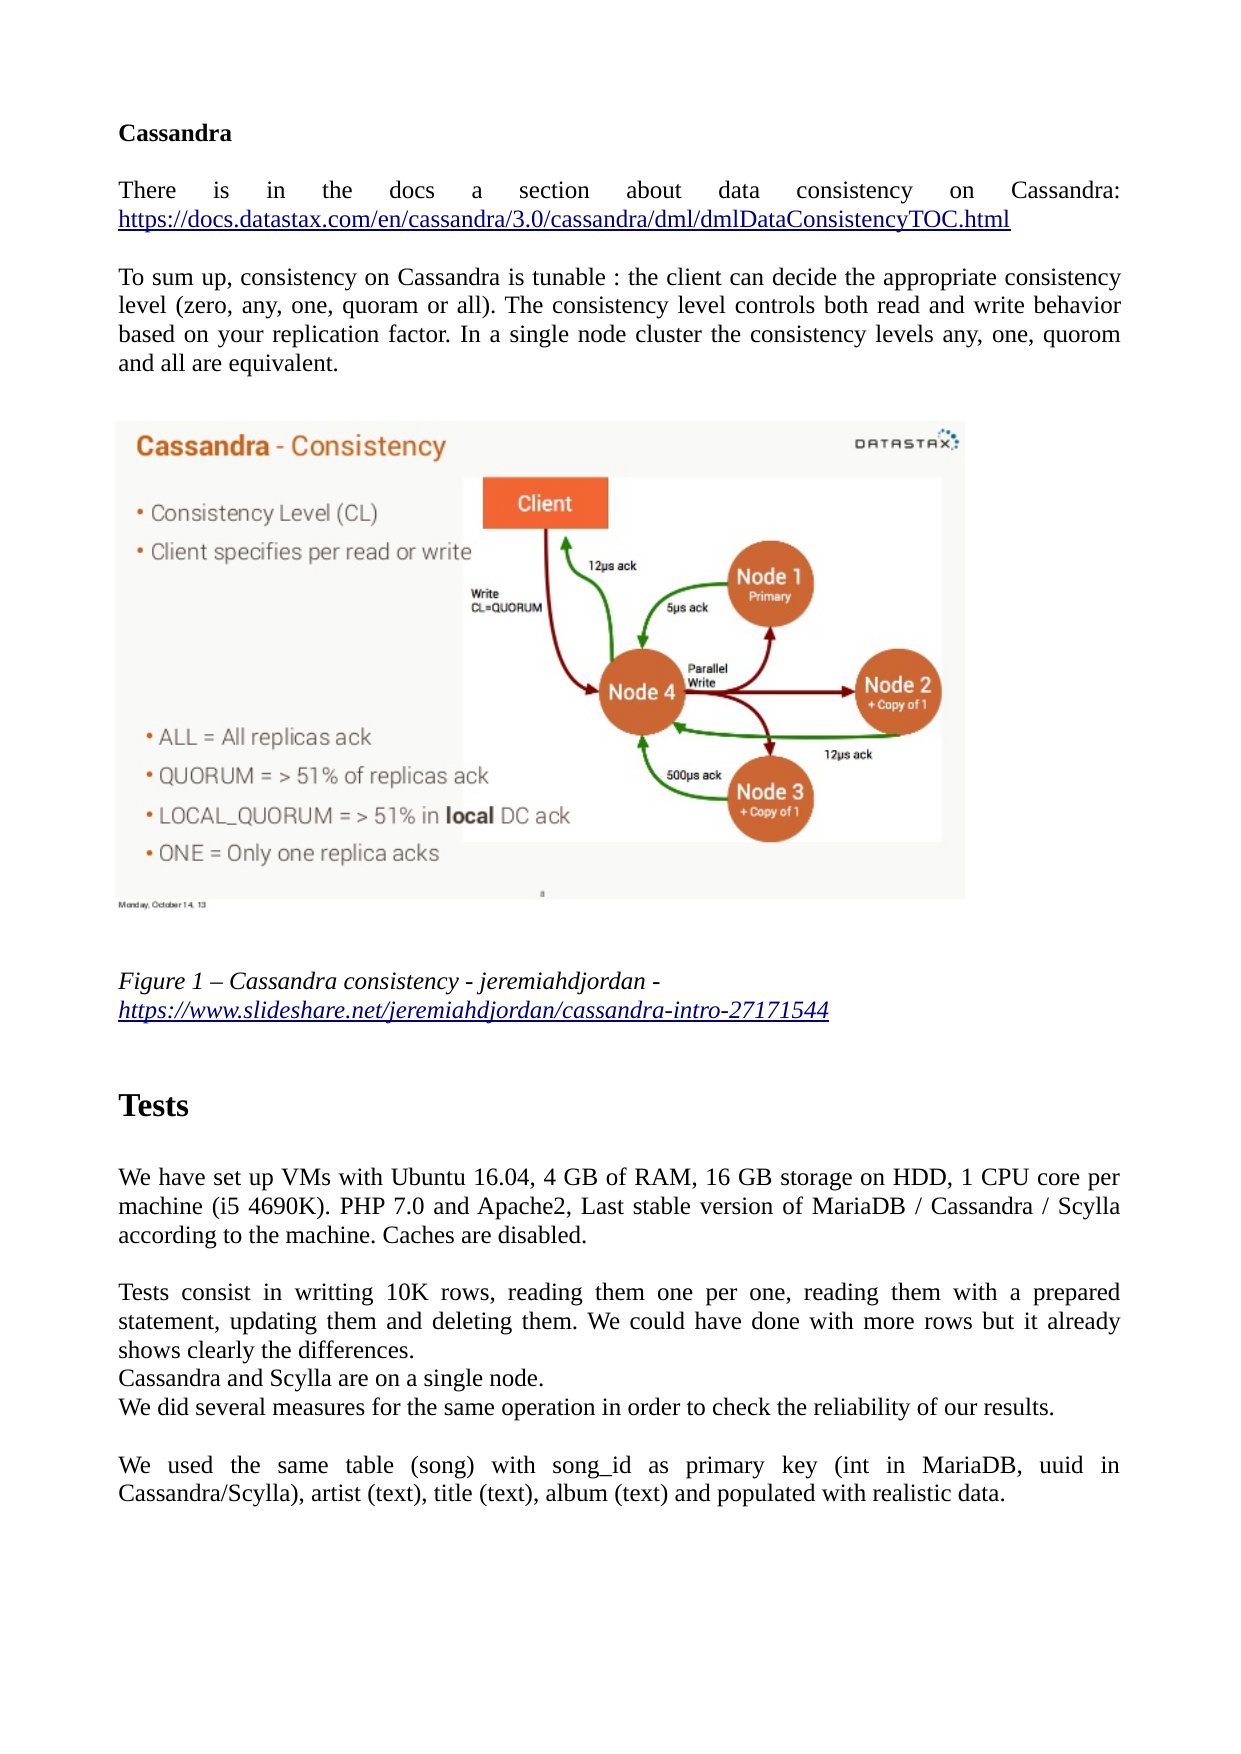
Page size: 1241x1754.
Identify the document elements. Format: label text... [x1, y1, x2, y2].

text To sum up, consistency on Cassandra is tunable : the client can decide the appropriate consistency level (zero, any, one, quoram or all). The consistency level controls both read and write behavior based on your replication factor. In a single node cluster the consistency levels any, one, quorom and all are equivalent. [118, 262, 1122, 377]
subtitle Figure 1 – Cassandra consistency - jeremiahdjordan - https://www.slideshare.net/jeremiahdjordan/cassandra-intro-27171544 [118, 966, 1122, 1024]
text We have set up VMs with Ubuntu 16.04, 4 GB of RAM, 16 GB storage on HDD, 1 CPU core per machine (i5 4690K). PHP 7.0 and Apache2, Last stable version of MariaDB / Cassandra / Scylla according to the machine. Caches are disabled. [118, 1162, 1122, 1248]
text We used the same table (song) with song_id as primary key (int in MariaDB, uuid in Cassandra/Scylla), artist (text), title (text), album (text) and populated with realistic data. [118, 1450, 1122, 1507]
text Cassandra [118, 118, 1122, 147]
text Cassandra and Scylla are on a single node. [118, 1363, 1122, 1392]
text Tests [118, 1086, 1122, 1124]
text We did several measures for the same operation in order to check the reliability of our results. [118, 1392, 1122, 1421]
text Tests consist in writting 10K rows, reading them one per one, reading them with a prepared statement, updating them and deleting them. We could have done with more rows but it already shows clearly the differences. [118, 1277, 1122, 1363]
text There is in the docs a section about data consistency on Cassandra: https://docs.datastax.com/en/cassandra/3.0/cassandra/dml/dmlDataConsistencyTOC.html [118, 176, 1122, 233]
picture [115, 421, 966, 913]
